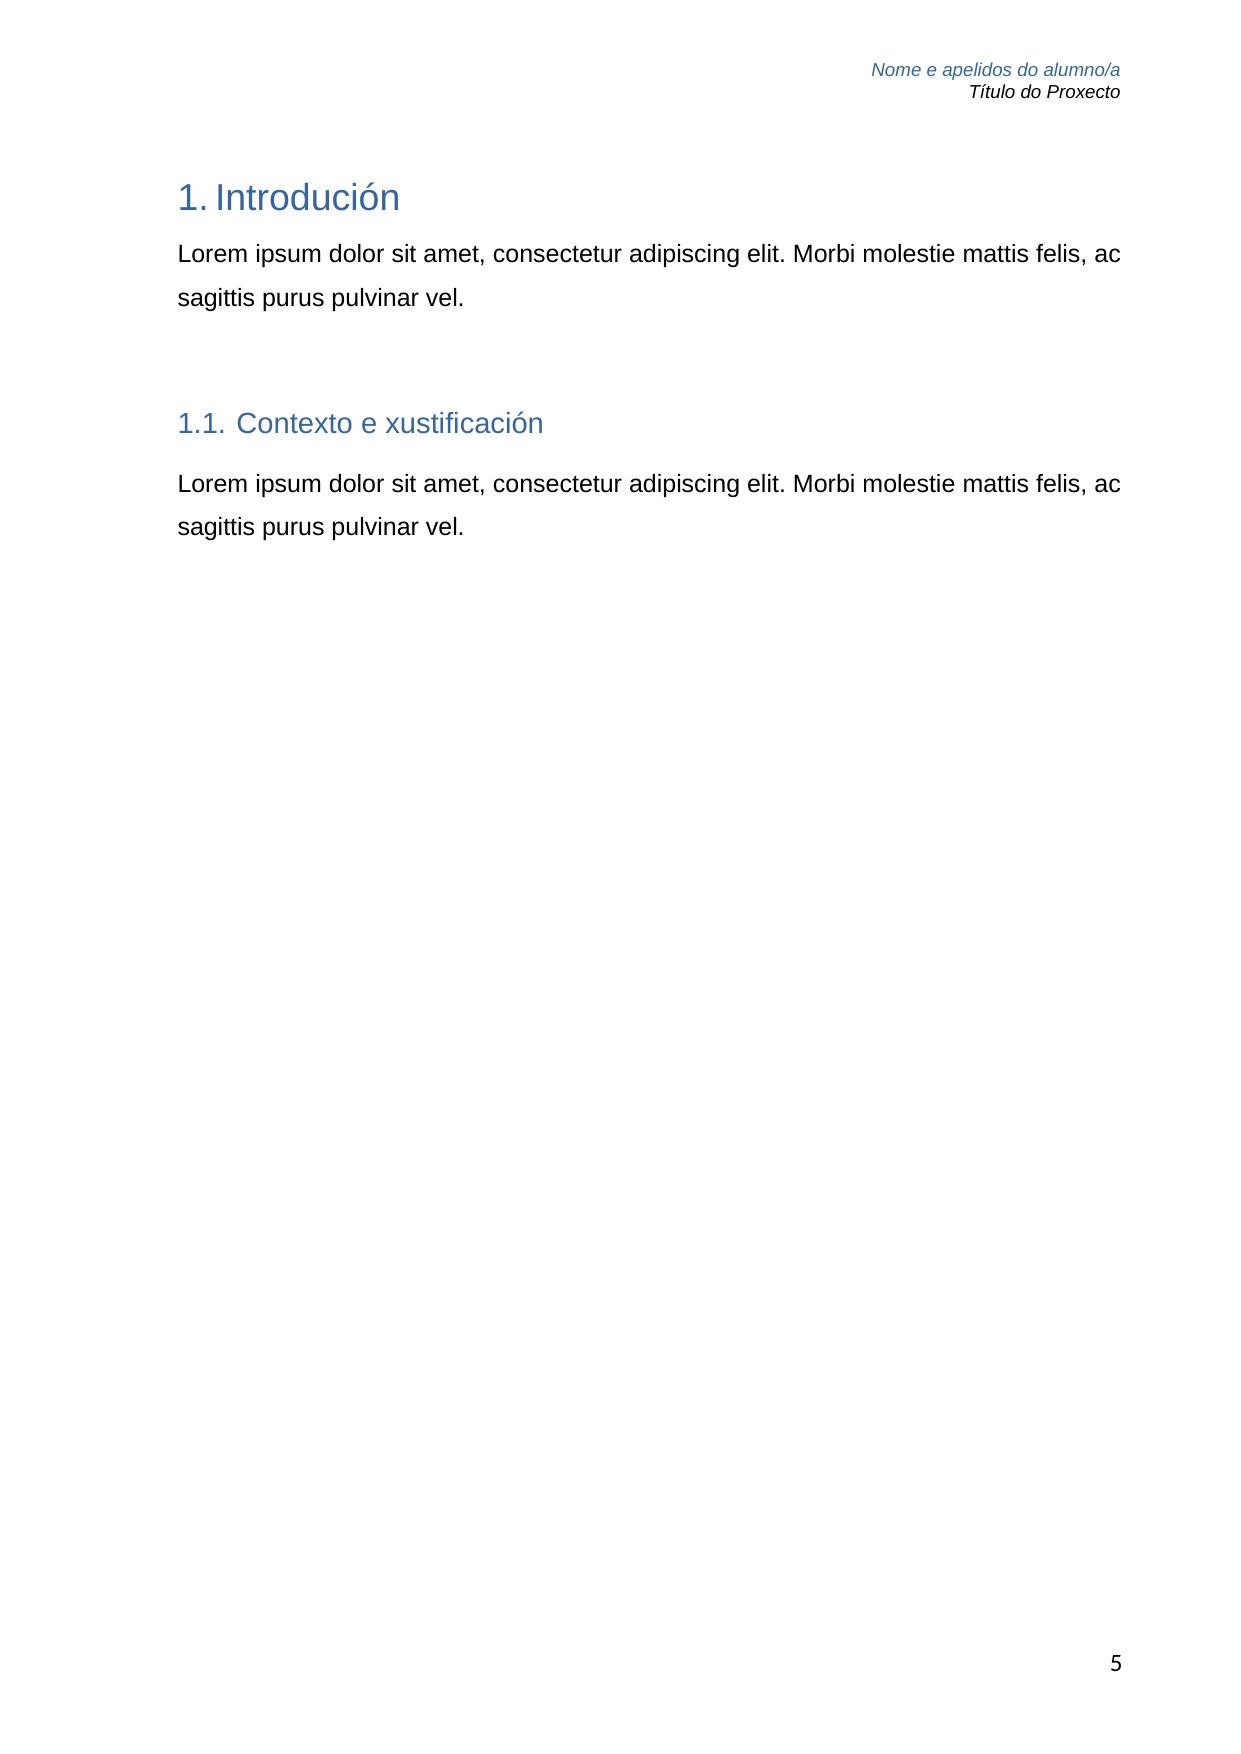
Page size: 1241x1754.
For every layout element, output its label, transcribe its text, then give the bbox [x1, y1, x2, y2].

text Lorem ipsum dolor sit amet, consectetur adipiscing elit. Morbi molestie mattis felis, ac sagittis purus pulvinar vel. [177, 239, 1122, 311]
subtitle Introdución [177, 175, 1122, 218]
text Lorem ipsum dolor sit amet, consectetur adipiscing elit. Morbi molestie mattis felis, ac sagittis purus pulvinar vel. [177, 469, 1122, 541]
subtitle Contexto e xustificación [177, 406, 1122, 440]
